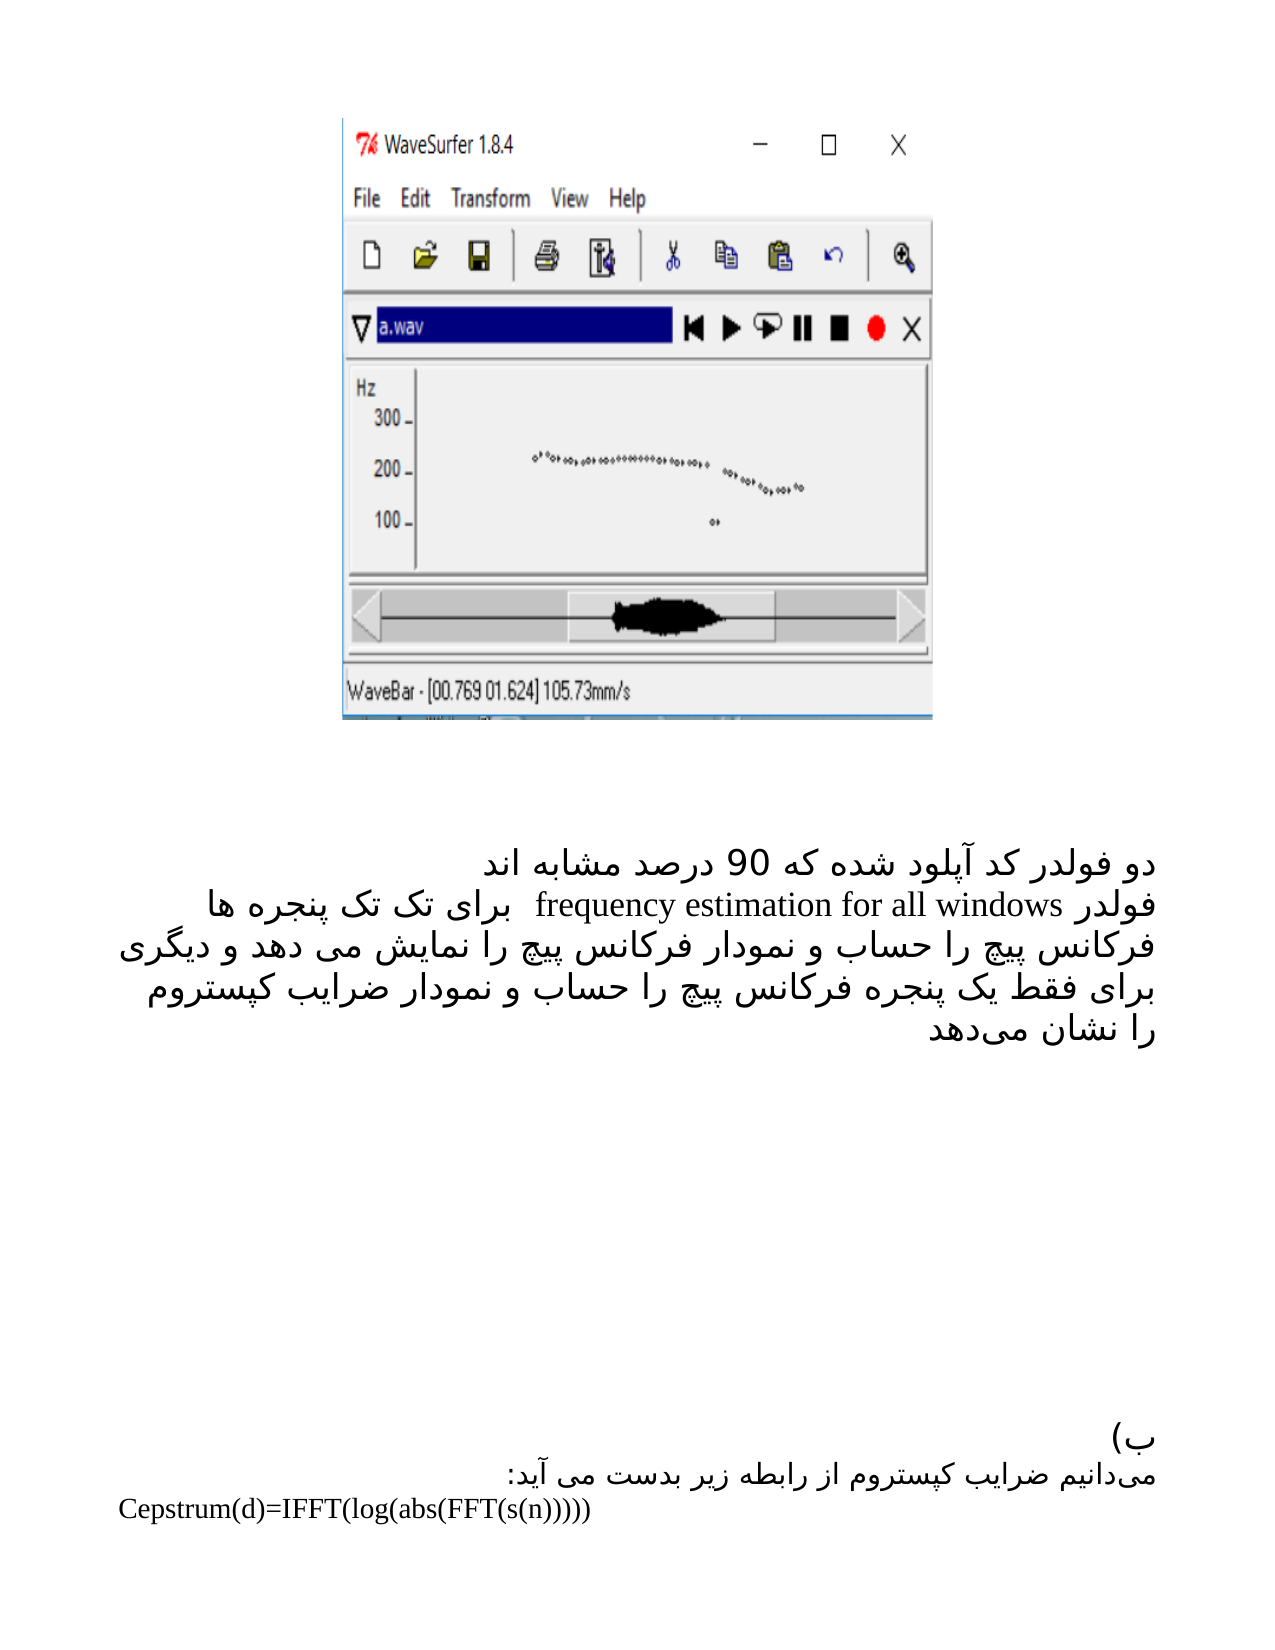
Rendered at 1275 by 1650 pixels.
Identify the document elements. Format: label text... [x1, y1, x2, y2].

text دو فولدر کد آپلود شده که 90 درصد مشابه اند [118, 842, 1157, 883]
text Cepstrum(d)=IFFT(log(abs(FFT(s(n))))) [118, 1491, 1157, 1525]
text فولدر frequency estimation for all windows برای تک تک پنجره ها فرکانس پیچ را حساب و نمودار فرکانس پیچ را نمایش می دهد و دیگری برای فقط یک پنجره فرکانس پیچ را حساب و نمودار ضرایب کپستروم را نشان می‌دهد [118, 883, 1157, 1049]
text ب) [118, 1416, 1157, 1457]
picture [342, 118, 933, 720]
text می‌دانیم ضرایب کپستروم از رابطه زیر بدست می آید: [118, 1457, 1157, 1491]
